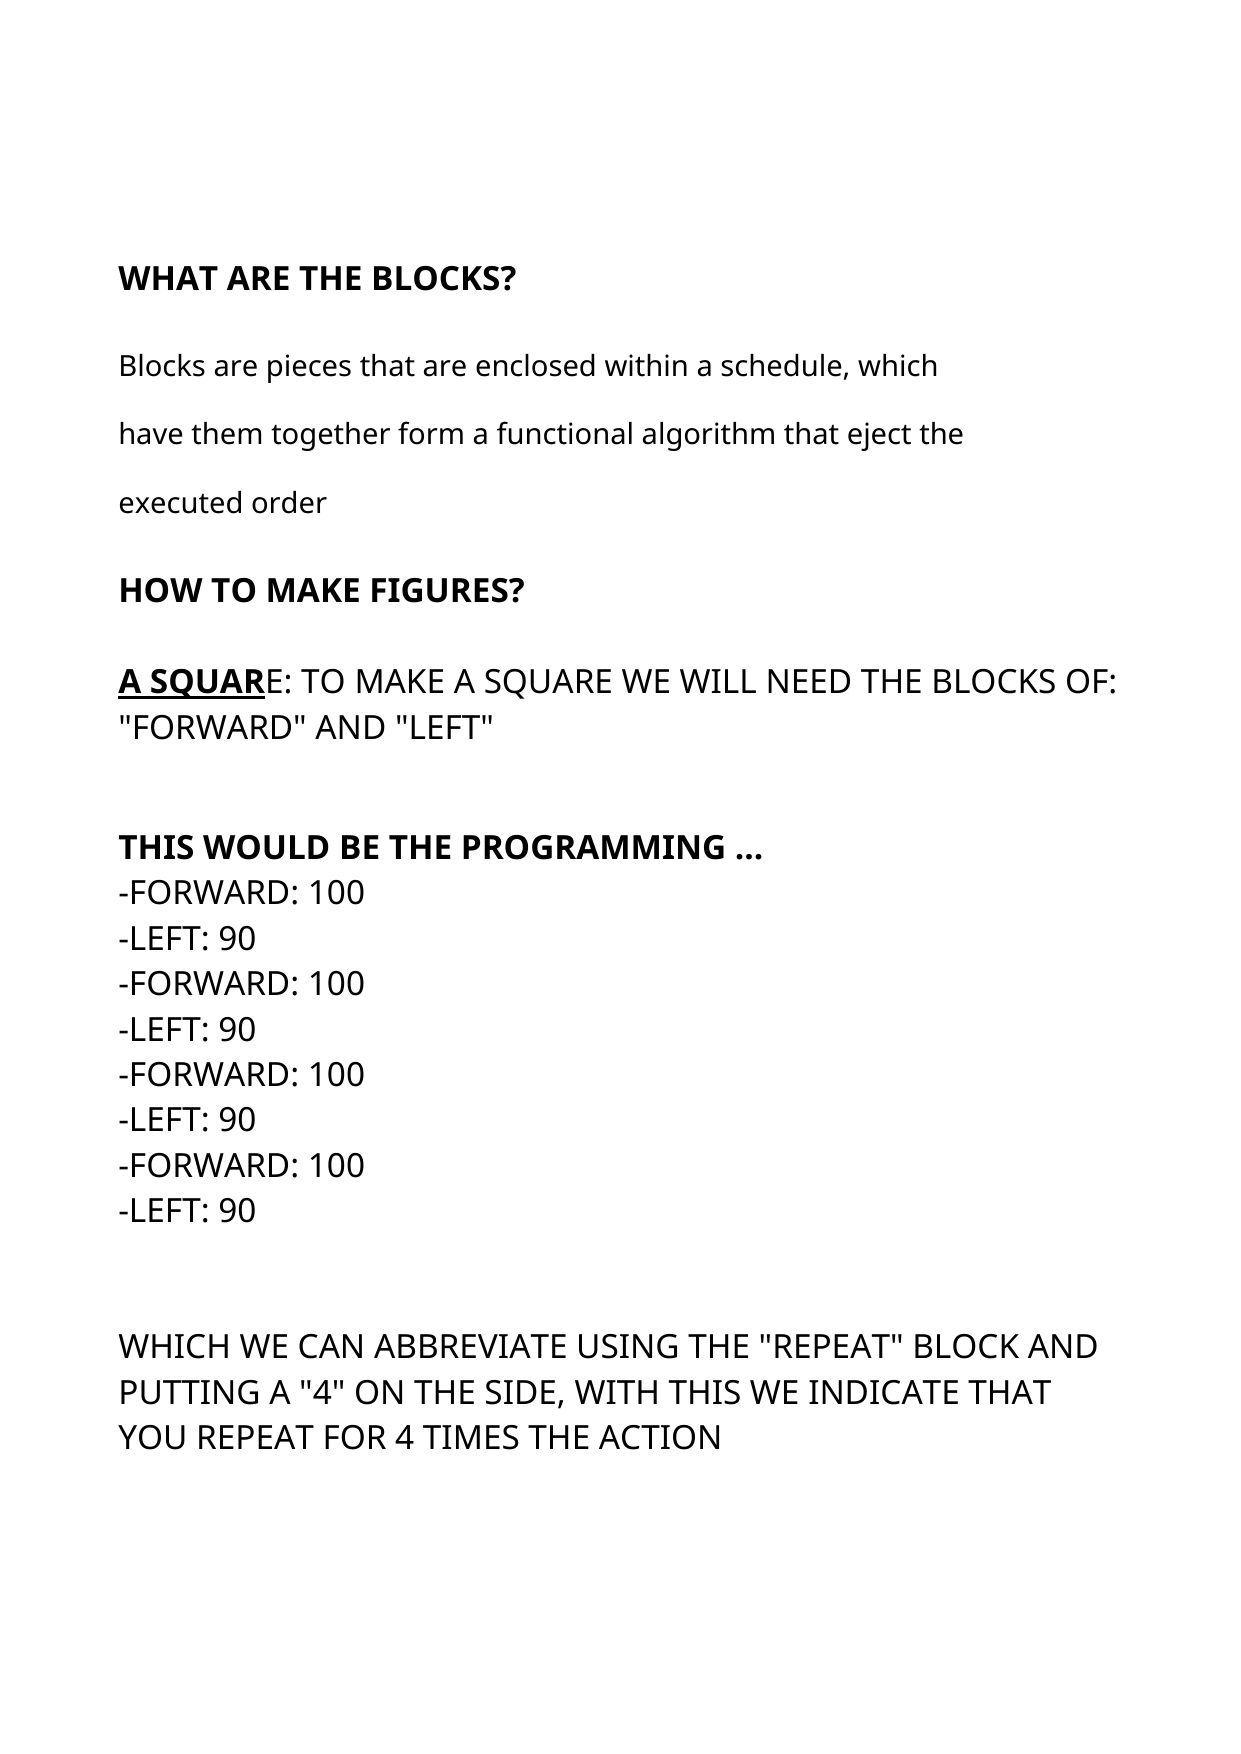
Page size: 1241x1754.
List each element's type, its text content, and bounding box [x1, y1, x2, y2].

text -FORWARD: 100 [118, 1051, 1122, 1096]
text -FORWARD: 100 [118, 1142, 1122, 1187]
text THIS WOULD BE THE PROGRAMMING ... [118, 824, 1122, 869]
text -LEFT: 90 [118, 1005, 1122, 1051]
text -LEFT: 90 [118, 1187, 1122, 1232]
text -LEFT: 90 [118, 1096, 1122, 1142]
text -FORWARD: 100 [118, 960, 1122, 1005]
text Blocks are pieces that are enclosed within a schedule, which [118, 345, 1122, 385]
text have them together form a functional algorithm that eject the [118, 414, 1122, 453]
text executed order [118, 482, 1122, 522]
text -FORWARD: 100 [118, 869, 1122, 914]
text WHAT ARE THE BLOCKS? [118, 254, 1122, 300]
text A SQUARE: TO MAKE A SQUARE WE WILL NEED THE BLOCKS OF: "FORWARD" AND "LEFT" [118, 658, 1122, 749]
text WHICH WE CAN ABBREVIATE USING THE "REPEAT" BLOCK AND PUTTING A "4" ON THE SIDE, WITH THIS WE INDICATE THAT YOU REPEAT FOR 4 TIMES THE ACTION [118, 1323, 1122, 1459]
text -LEFT: 90 [118, 914, 1122, 960]
text HOW TO MAKE FIGURES? [118, 567, 1122, 613]
